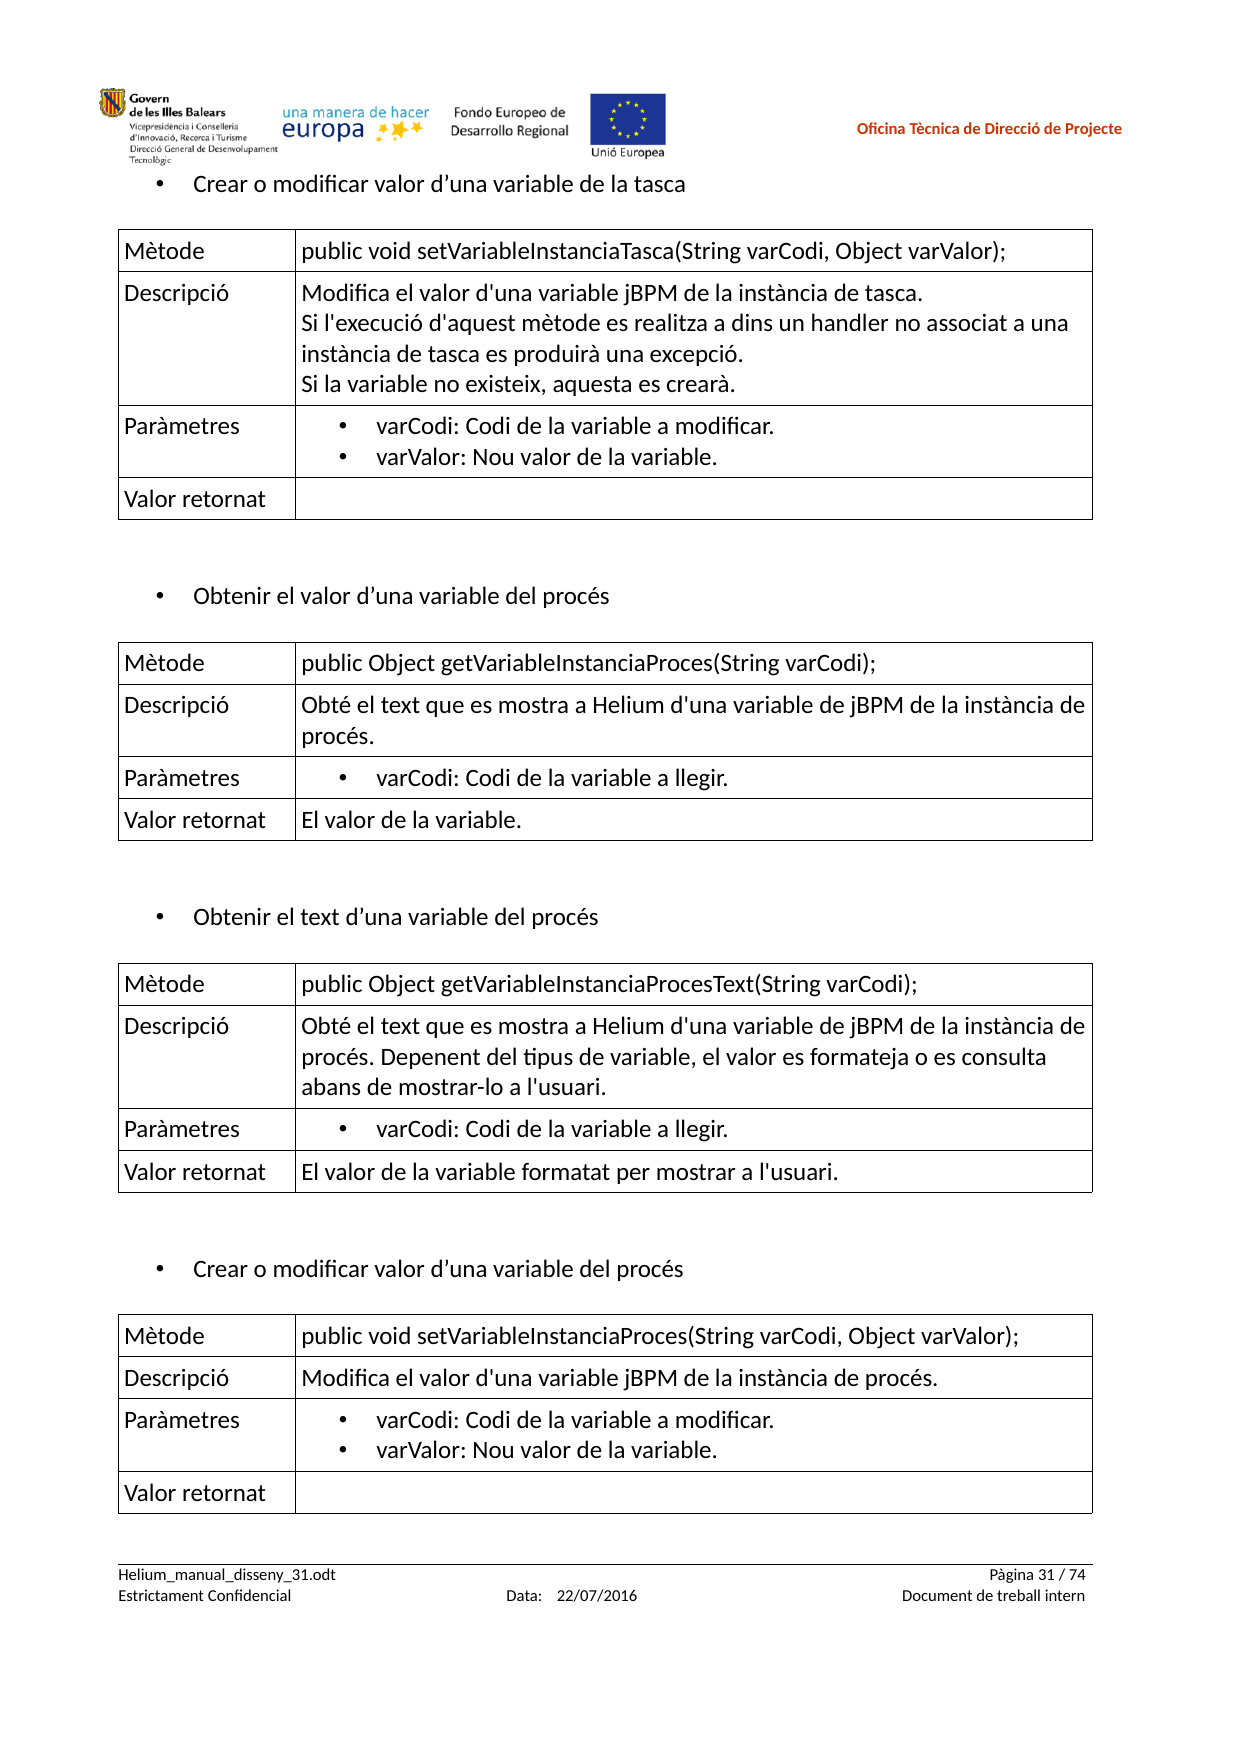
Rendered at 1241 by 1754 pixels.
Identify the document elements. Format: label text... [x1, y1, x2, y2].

picture [99, 87, 668, 166]
table_cell Paràmetres [119, 757, 295, 798]
table_header Mètode [119, 230, 295, 271]
table_cell Paràmetres [119, 1399, 295, 1471]
table_cell Modifica el valor d'una variable jBPM de la instància de procés. [296, 1357, 1092, 1398]
list Crear o modificar valor d’una variable del procés [156, 1253, 1122, 1284]
table_cell Valor retornat [119, 799, 295, 840]
table_header Mètode [119, 964, 295, 1005]
list Obtenir el text d’una variable del procés [156, 902, 1122, 932]
table_header Mètode [119, 1315, 295, 1356]
table_cell Descripció [119, 272, 295, 405]
table_cell Paràmetres [119, 1109, 295, 1150]
table_cell Obté el text que es mostra a Helium d'una variable de jBPM de la instància de procés. [296, 685, 1092, 756]
table_cell [296, 478, 1092, 519]
list Obtenir el valor d’una variable del procés [156, 581, 1122, 611]
table_cell varCodi: Codi de la variable a modificar. varValor: Nou valor de la variable. [296, 406, 1092, 477]
table_cell Descripció [119, 1357, 295, 1398]
table_header public Object getVariableInstanciaProces(String varCodi); [296, 643, 1092, 684]
table_cell El valor de la variable formatat per mostrar a l'usuari. [296, 1151, 1092, 1192]
table_cell Valor retornat [119, 1151, 295, 1192]
table_cell Modifica el valor d'una variable jBPM de la instància de tasca. Si l'execució d'aquest mètode es realitza a dins un handler no associat a una instància de tasca es produirà una excepció. Si la variable no existeix, aquesta es crearà. [296, 272, 1092, 405]
table_cell varCodi: Codi de la variable a llegir. [296, 757, 1092, 798]
table_cell varCodi: Codi de la variable a modificar. varValor: Nou valor de la variable. [296, 1399, 1092, 1471]
table_cell Paràmetres [119, 406, 295, 477]
table_header Mètode [119, 643, 295, 684]
list Crear o modificar valor d’una variable de la tasca [156, 168, 1122, 198]
table_cell Descripció [119, 1006, 295, 1108]
table_cell Obté el text que es mostra a Helium d'una variable de jBPM de la instància de procés. Depenent del tipus de variable, el valor es formateja o es consulta abans de mostrar-lo a l'usuari. [296, 1006, 1092, 1108]
table_header public void setVariableInstanciaProces(String varCodi, Object varValor); [296, 1315, 1092, 1356]
table_cell varCodi: Codi de la variable a llegir. [296, 1109, 1092, 1150]
table_cell Descripció [119, 685, 295, 756]
table_cell Valor retornat [119, 478, 295, 519]
table_cell El valor de la variable. [296, 799, 1092, 840]
table_cell Valor retornat [119, 1472, 295, 1513]
table_cell [296, 1472, 1092, 1513]
table_header public void setVariableInstanciaTasca(String varCodi, Object varValor); [296, 230, 1092, 271]
table_header public Object getVariableInstanciaProcesText(String varCodi); [296, 964, 1092, 1005]
